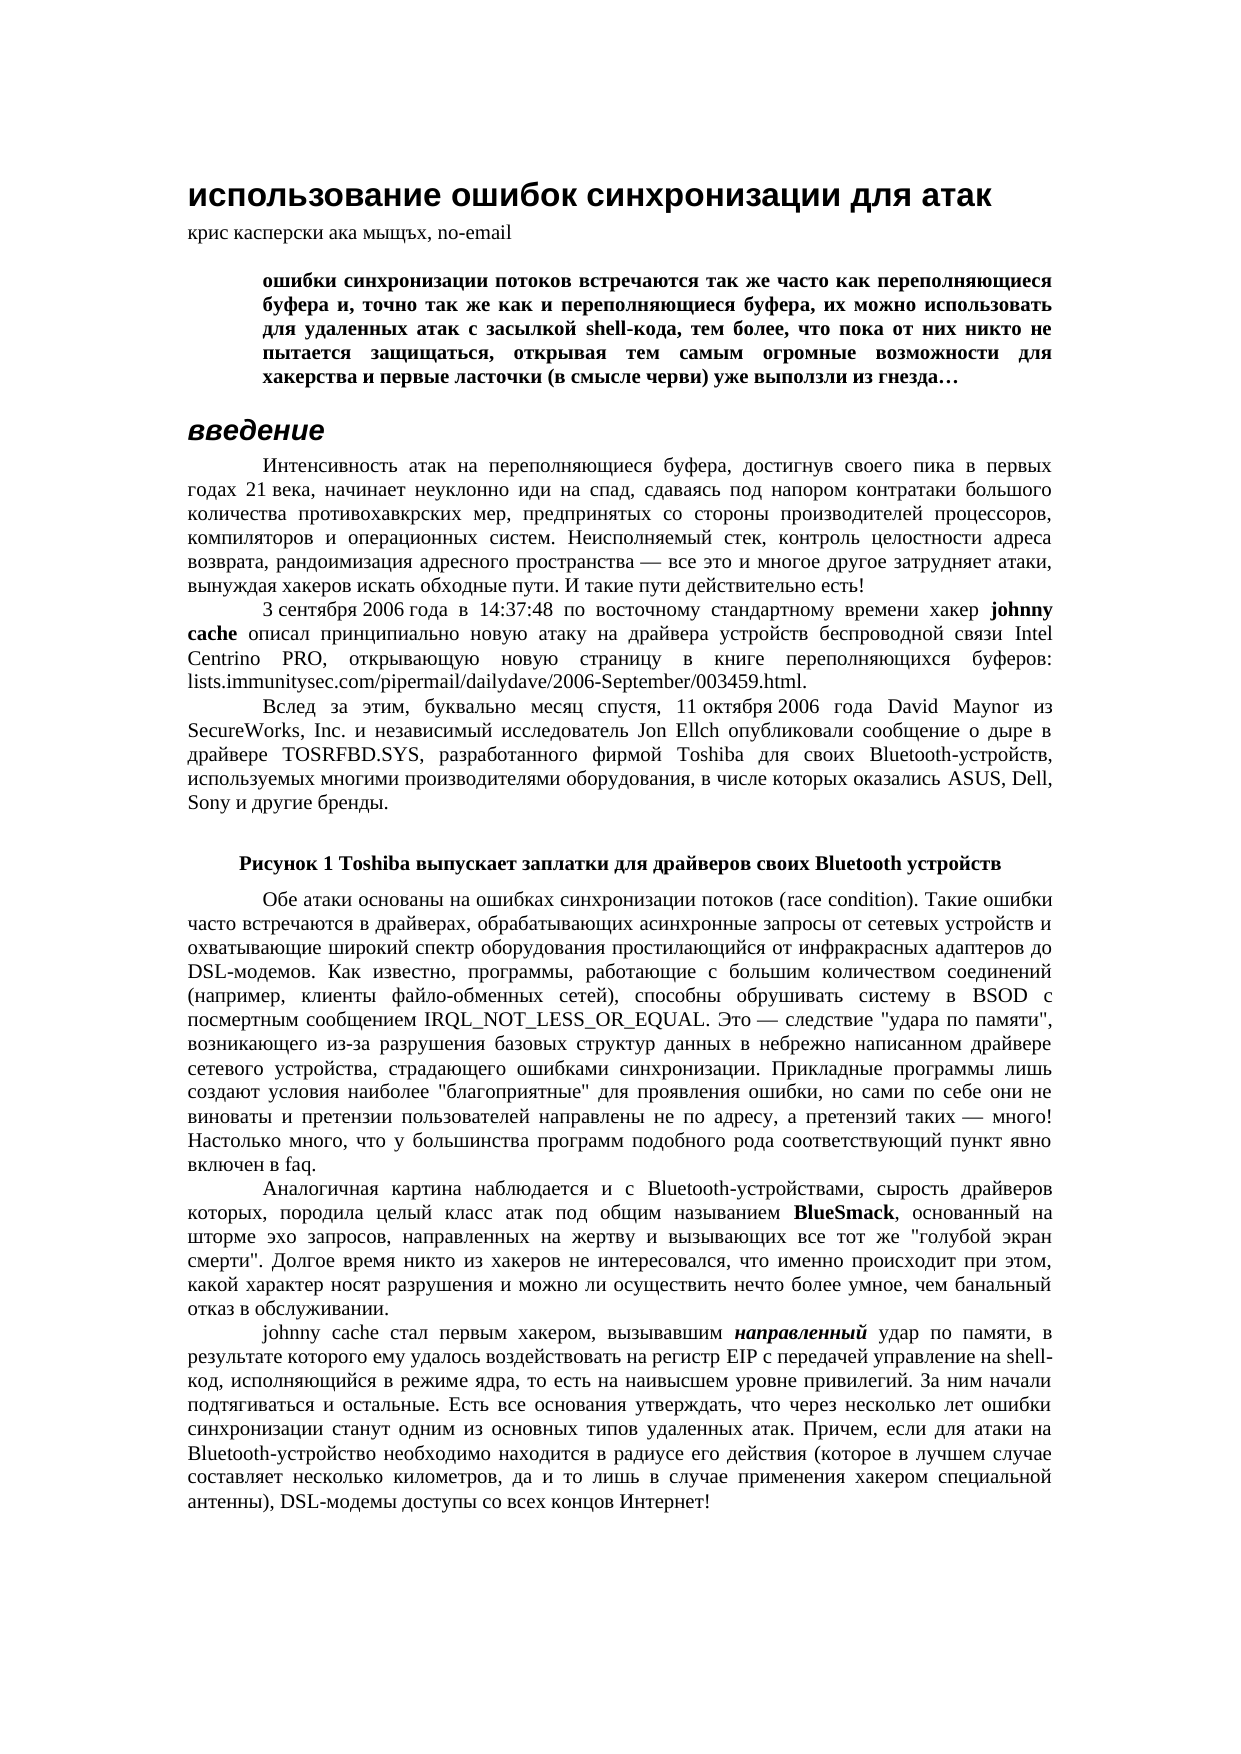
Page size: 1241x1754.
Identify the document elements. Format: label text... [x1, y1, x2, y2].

subtitle использование ошибок синхронизации для атак [187, 175, 1053, 213]
text Обе атаки основаны на ошибках синхронизации потоков (race condition). Такие ошибки часто встречаются в драйверах, обрабатывающих асинхронные запросы от сетевых устройств и охватывающие широкий спектр оборудования простилающийся от инфракрасных адаптеров до DSL-модемов. Как известно, программы, работающие с большим количеством соединений (например, клиенты файло-обменных сетей), способны обрушивать систему в BSOD с посмертным сообщением IRQL_NOT_LESS_OR_EQUAL. Это — следствие "удара по памяти", возникающего из-за разрушения базовых структур данных в небрежно написанном драйвере сетевого устройства, страдающего ошибками синхронизации. Прикладные программы лишь создают условия наиболее "благоприятные" для проявления ошибки, но сами по себе они не виноваты и претензии пользователей направлены не по адресу, а претензий таких — много! Настолько много, что у большинства программ подобного рода соответствующий пункт явно включен в faq. [187, 887, 1053, 1176]
text 3 сентября 2006 года в 14:37:48 по восточному стандартному времени хакер johnny cache описал принципиально новую атаку на драйвера устройств беспроводной связи Intel Centrino PRO, открывающую новую страницу в книге переполняющихся буферов: lists.immunitysec.com/pipermail/dailydave/2006-September/003459.html. [187, 597, 1053, 693]
text крис касперски ака мыщъх, no-email [187, 220, 1053, 244]
text Аналогичная картина наблюдается и с Bluetooth-устройствами, сырость драйверов которых, породила целый класс атак под общим называнием BlueSmack, основанный на шторме эхо запросов, направленных на жертву и вызывающих все тот же "голубой экран смерти". Долгое время никто из хакеров не интересовался, что именно происходит при этом, какой характер носят разрушения и можно ли осуществить нечто более умное, чем банальный отказ в обслуживании. [187, 1176, 1053, 1320]
text Вслед за этим, буквально месяц спустя, 11 октября 2006 года David Maynor из SecureWorks, Inc. и независимый исследователь Jon Ellch опубликовали сообщение о дыре в драйвере TOSRFBD.SYS, разработанного фирмой Toshiba для своих Bluetooth-устройств, используемых многими производителями оборудования, в числе которых оказались ASUS, Dell, Sony и другие бренды. [187, 693, 1053, 814]
text ошибки синхронизации потоков встречаются так же часто как переполняющиеся буфера и, точно так же как и переполняющиеся буфера, их можно использовать для удаленных атак с засылкой shell-кода, тем более, что пока от них никто не пытается защищаться, открывая тем самым огромные возможности для хакерства и первые ласточки (в смысле черви) уже выползли из гнезда… [262, 268, 1053, 388]
text johnny cache стал первым хакером, вызывавшим направленный удар по памяти, в результате которого ему удалось воздействовать на регистр EIP с передачей управление на shell-код, исполняющийся в режиме ядра, то есть на наивысшем уровне привилегий. За ним начали подтягиваться и остальные. Есть все основания утверждать, что через несколько лет ошибки синхронизации станут одним из основных типов удаленных атак. Причем, если для атаки на Bluetooth-устройство необходимо находится в радиусе его действия (которое в лучшем случае составляет несколько километров, да и то лишь в случае применения хакером специальной антенны), DSL-модемы доступы со всех концов Интернет! [187, 1320, 1053, 1513]
text Интенсивность атак на переполняющиеся буфера, достигнув своего пика в первых годах 21 века, начинает неуклонно иди на спад, сдаваясь под напором контратаки большого количества противохавкрских мер, предпринятых со стороны производителей процессоров, компиляторов и операционных систем. Неисполняемый стек, контроль целостности адреса возврата, рандоимизация адресного пространства — все это и многое другое затрудняет атаки, вынуждая хакеров искать обходные пути. И такие пути действительно есть! [187, 453, 1053, 597]
text Рисунок 1 Toshiba выпускает заплатки для драйверов своих Bluetooth устройств [187, 850, 1053, 874]
subtitle введение [187, 413, 1053, 447]
